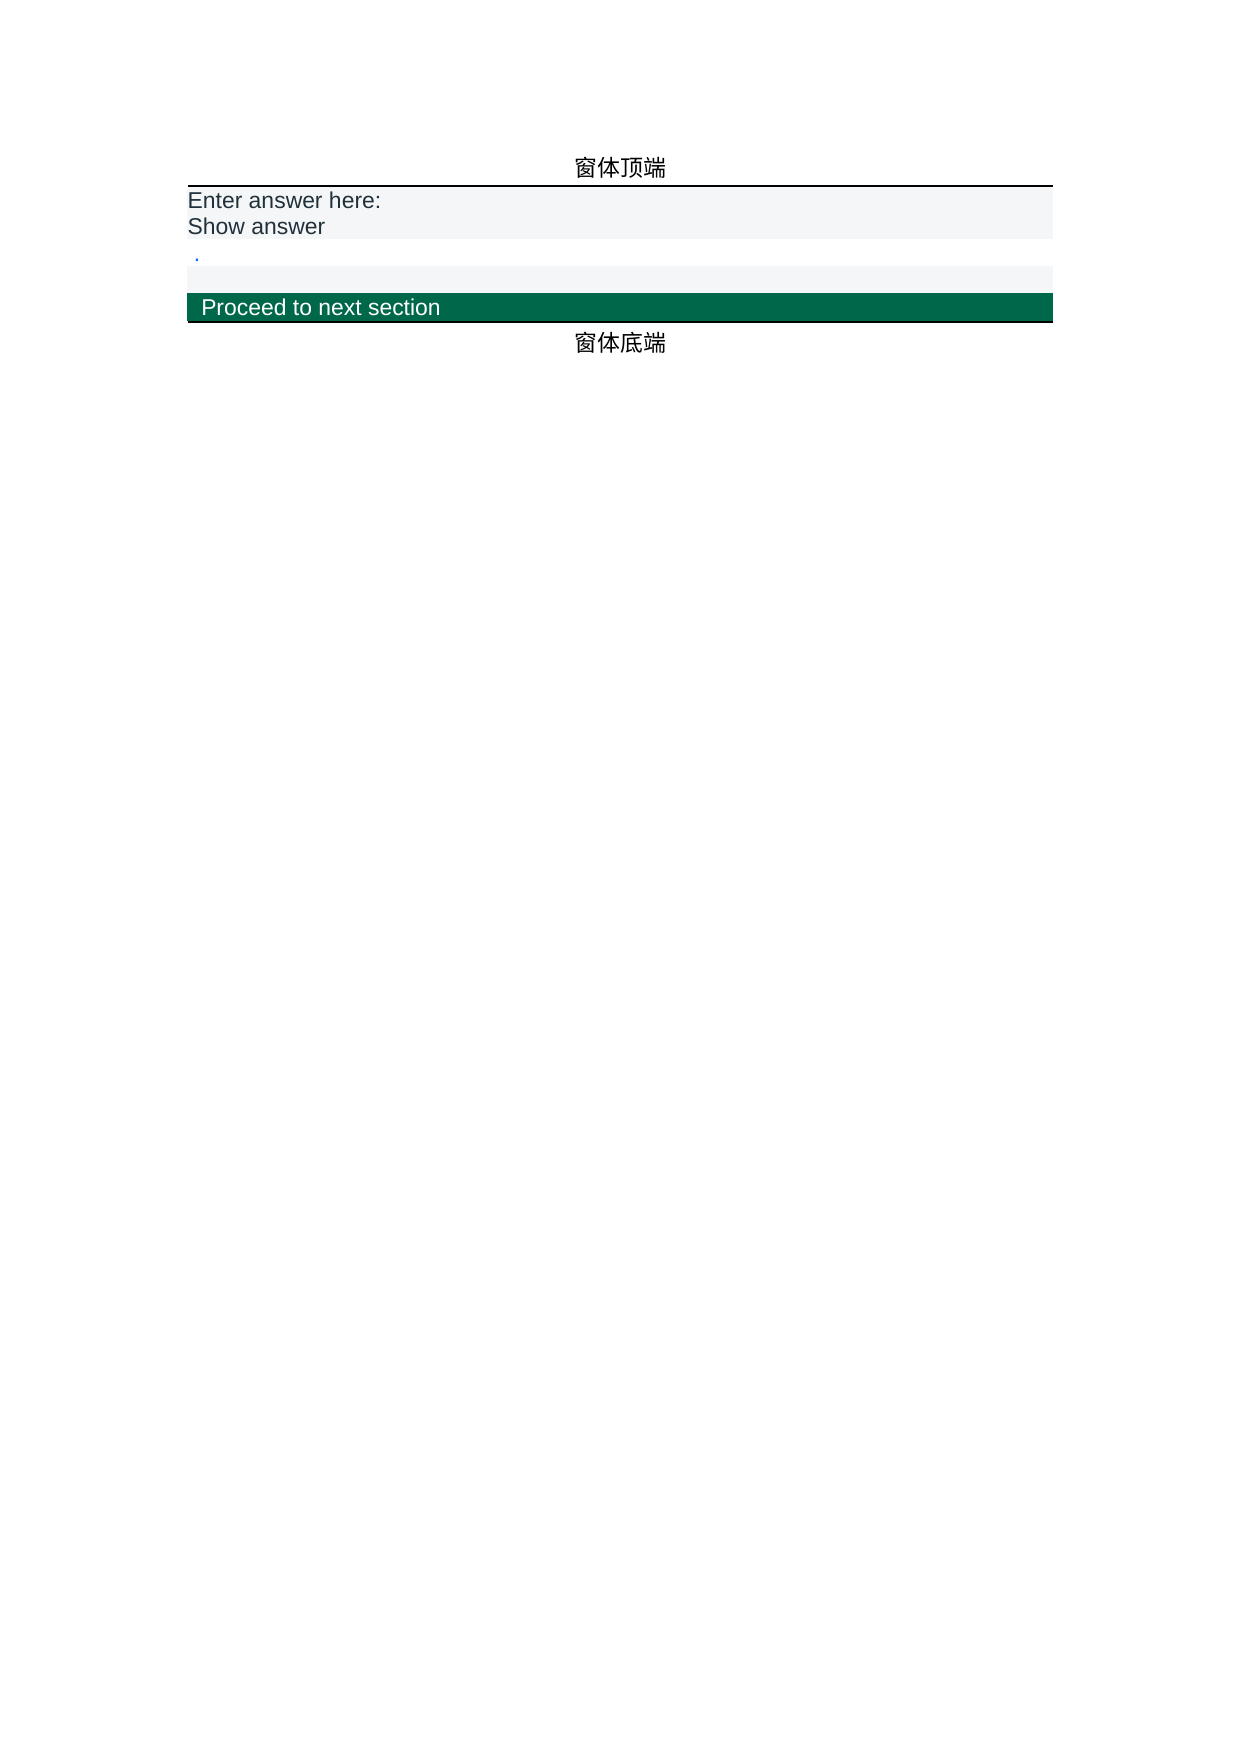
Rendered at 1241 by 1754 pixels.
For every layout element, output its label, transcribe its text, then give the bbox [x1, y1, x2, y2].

text 窗体底端 [187, 322, 1053, 358]
text Show answer [187, 213, 1053, 239]
text 窗体顶端 [187, 150, 1053, 187]
text Proceed to next section [189, 294, 1052, 320]
text Enter answer here: [187, 187, 1053, 213]
text . [187, 239, 1053, 266]
